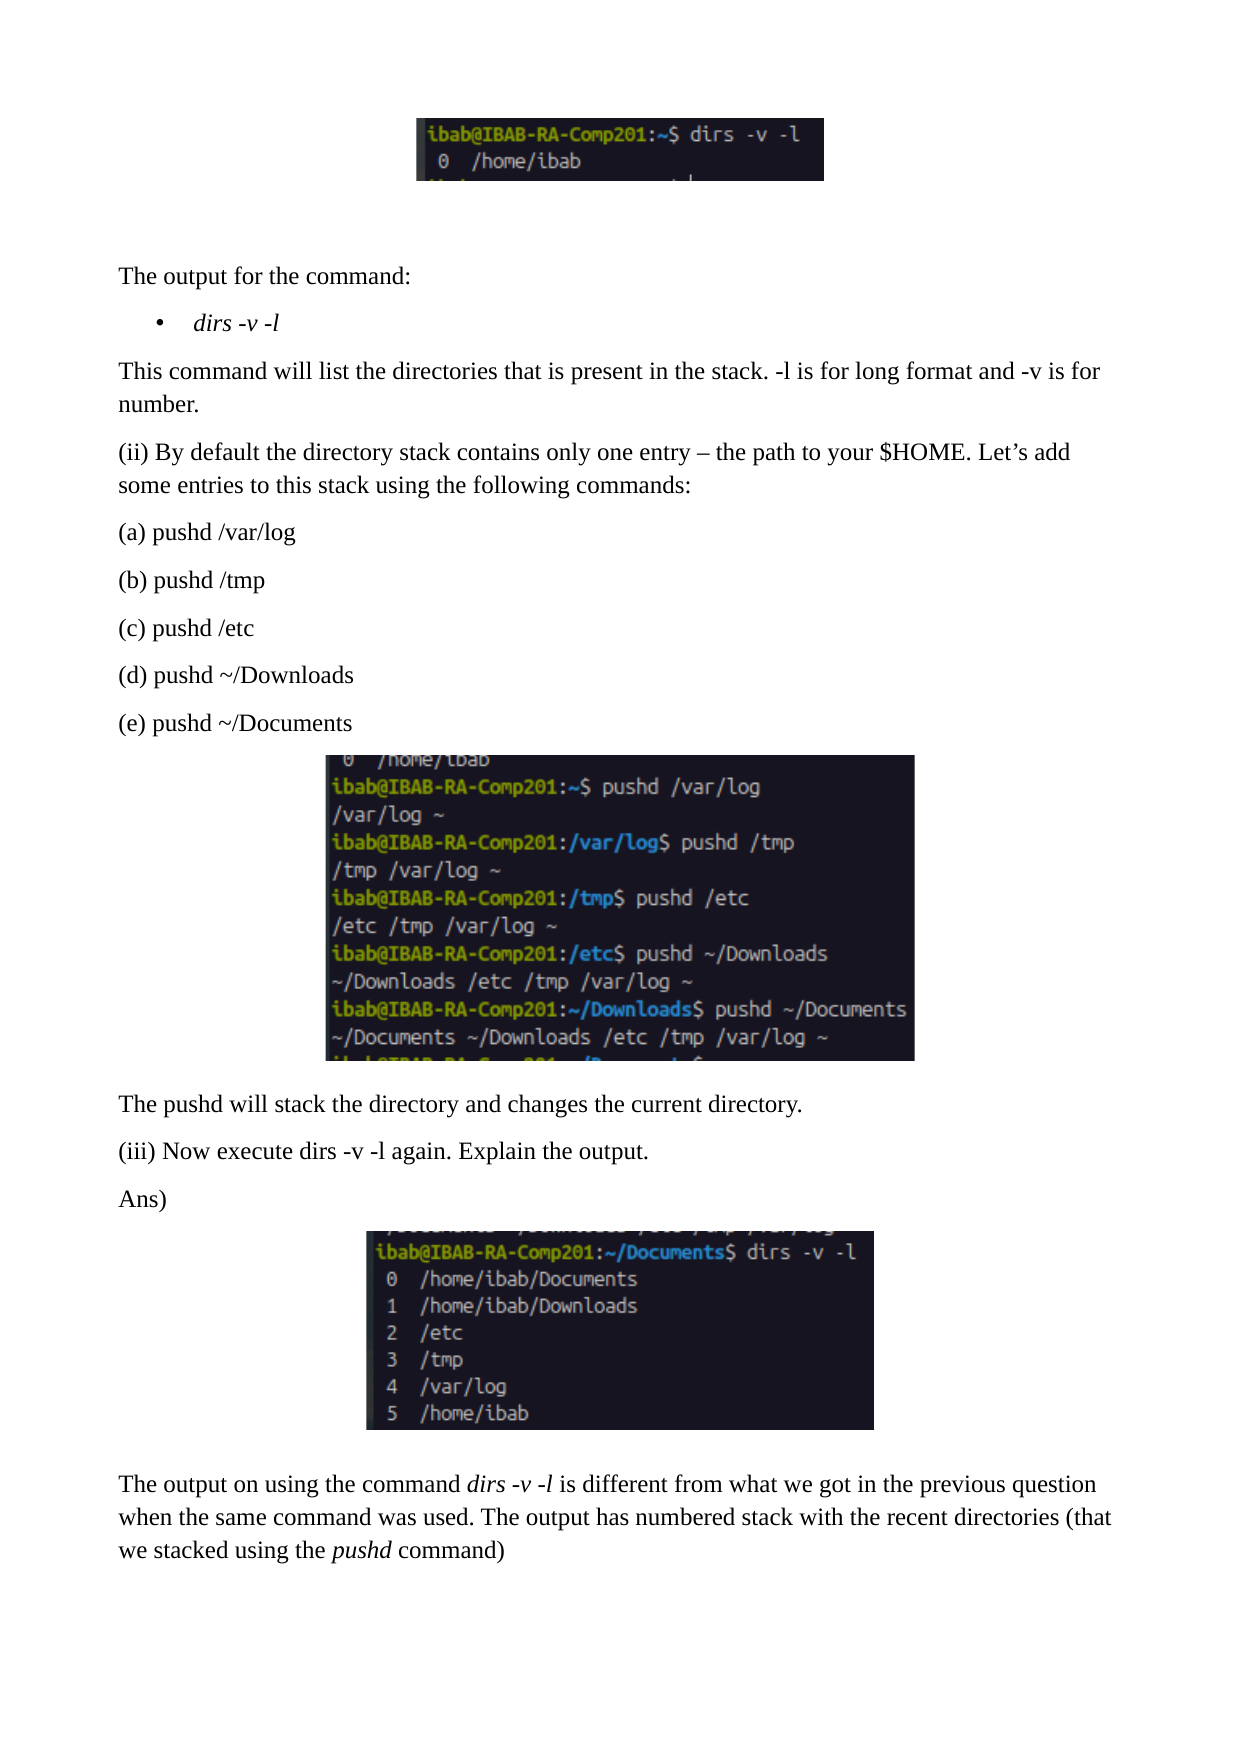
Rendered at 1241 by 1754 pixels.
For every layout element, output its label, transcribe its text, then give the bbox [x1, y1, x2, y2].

text (a) pushd /var/log [118, 517, 1122, 546]
text This command will list the directories that is present in the stack. -l is for long format and -v is for number. [118, 356, 1122, 418]
text The output for the command: [118, 261, 1122, 290]
text (ii) By default the directory stack contains only one entry – the path to your $HOME. Let’s add some entries to this stack using the following commands: [118, 437, 1122, 498]
text (iii) Now execute dirs -v -l again. Explain the output. [118, 1136, 1122, 1165]
text (d) pushd ~/Downloads [118, 660, 1122, 689]
list dirs -v -l [156, 308, 1122, 337]
text (c) pushd /etc [118, 613, 1122, 641]
text The pushd will stack the directory and changes the current directory. [118, 1089, 1122, 1117]
text Ans) [118, 1184, 1122, 1213]
picture [366, 1231, 874, 1430]
picture [416, 118, 824, 181]
text (b) pushd /tmp [118, 565, 1122, 594]
picture [325, 755, 915, 1061]
text The output on using the command dirs -v -l is different from what we got in the previous question when the same command was used. The output has numbered stack with the recent directories (that we stacked using the pushd command) [118, 1469, 1122, 1564]
text (e) pushd ~/Documents [118, 708, 1122, 737]
